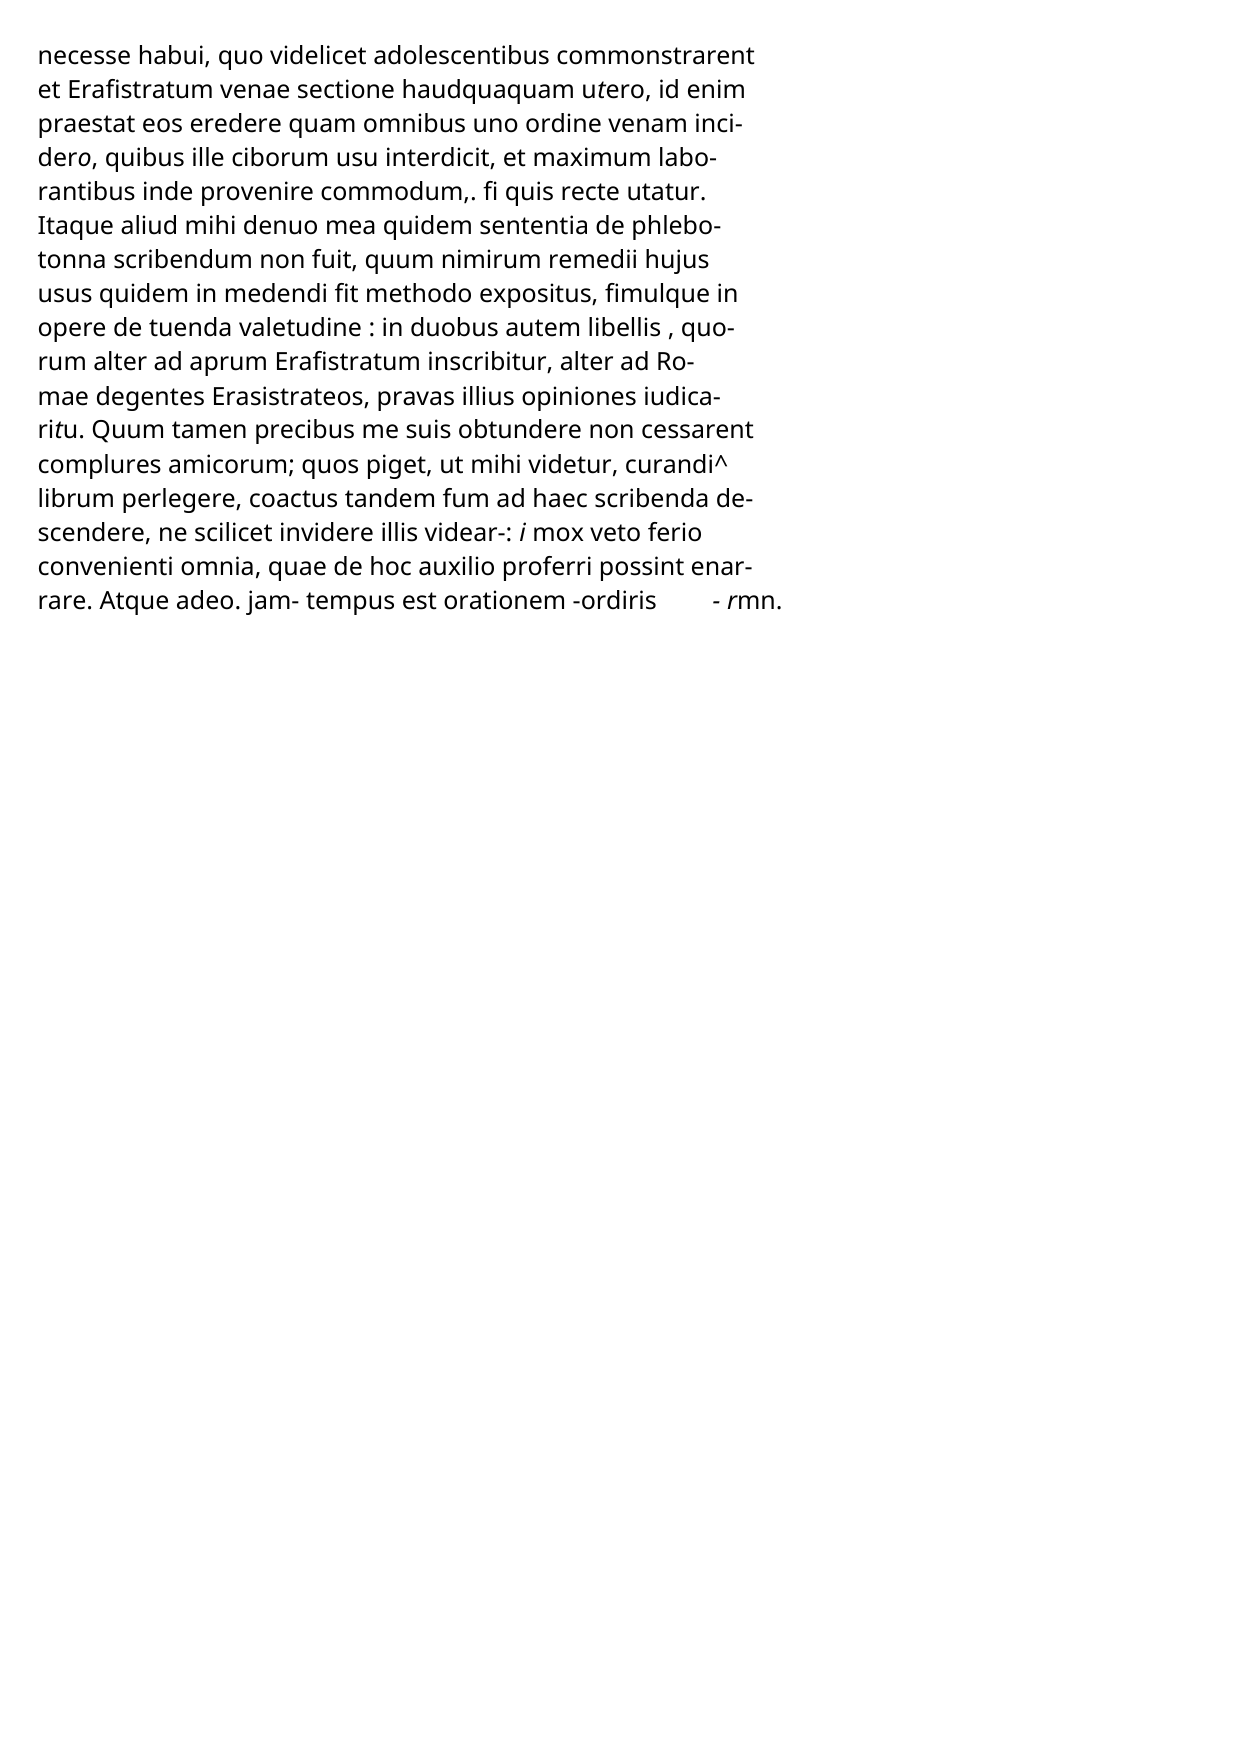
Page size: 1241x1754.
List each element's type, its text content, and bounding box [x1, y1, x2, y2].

text necesse habui, quo videlicet adolescentibus commonstrarent et Erafistratum venae sectione haudquaquam utero, id enim praestat eos eredere quam omnibus uno ordine venam inci- dero, quibus ille ciborum usu interdicit, et maximum labo- rantibus inde provenire commodum,. fi quis recte utatur. Itaque aliud mihi denuo mea quidem sententia de phlebo- tonna scribendum non fuit, quum nimirum remedii hujus usus quidem in medendi fit methodo expositus, fimulque in opere de tuenda valetudine : in duobus autem libellis , quo- rum alter ad aprum Erafistratum inscribitur, alter ad Ro- mae degentes Erasistrateos, pravas illius opiniones iudica- ritu. Quum tamen precibus me suis obtundere non cessarent complures amicorum; quos piget, ut mihi videtur, curandi^ librum perlegere, coactus tandem fum ad haec scribenda de- scendere, ne scilicet invidere illis videar-: i mox veto ferio convenienti omnia, quae de hoc auxilio proferri possint enar- rare. Atque adeo. jam- tempus est orationem -ordiris - rmn. [37, 37, 1203, 617]
